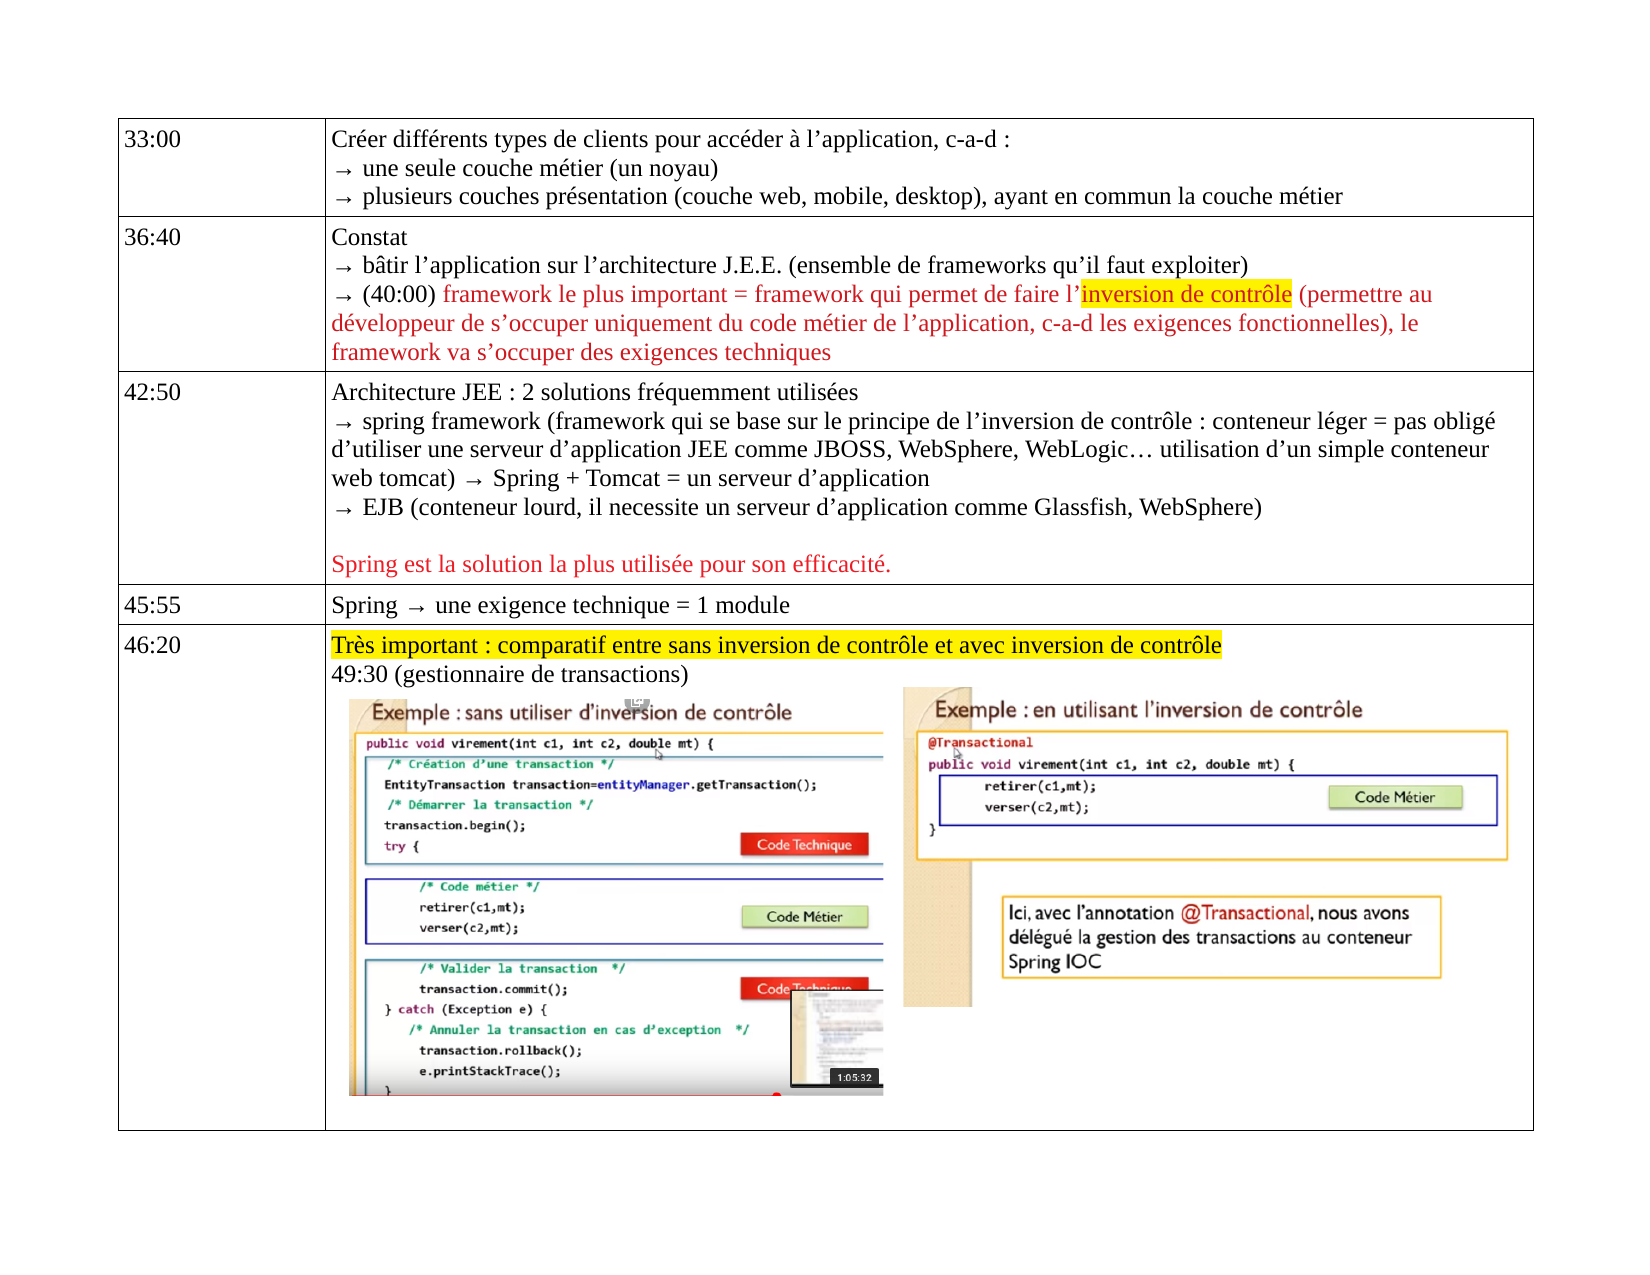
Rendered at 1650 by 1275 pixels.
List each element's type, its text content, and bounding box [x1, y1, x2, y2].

table_cell 33:00 [119, 119, 325, 216]
table_cell Constat → bâtir l’application sur l’architecture J.E.E. (ensemble de frameworks qu’il faut exploiter) → (40:00) framework le plus important = framework qui permet de faire l’inversion de contrôle (permettre au développeur de s’occuper uniquement du code métier de l’application, c-a-d les exigences fonctionnelles), le framework va s’occuper des exigences techniques [326, 217, 1533, 371]
table_cell 46:20 [119, 625, 325, 1130]
table_cell Architecture JEE : 2 solutions fréquemment utilisées → spring framework (framework qui se base sur le principe de l’inversion de contrôle : conteneur léger = pas obligé d’utiliser une serveur d’application JEE comme JBOSS, WebSphere, WebLogic… utilisation d’un simple conteneur web tomcat) → Spring + Tomcat = un serveur d’application → EJB (conteneur lourd, il necessite un serveur d’application comme Glassfish, WebSphere) Spring est la solution la plus utilisée pour son efficacité. [326, 372, 1533, 584]
table_cell 45:55 [119, 585, 325, 624]
picture [349, 699, 884, 1096]
table_cell 42:50 [119, 372, 325, 584]
table_cell Spring → une exigence technique = 1 module [326, 585, 1533, 624]
picture [903, 687, 1527, 1007]
table_cell 36:40 [119, 217, 325, 371]
table_cell Très important : comparatif entre sans inversion de contrôle et avec inversion de contrôle 49:30 (gestionnaire de transactions) [326, 625, 1533, 1130]
table_cell Créer différents types de clients pour accéder à l’application, c-a-d : → une seule couche métier (un noyau) → plusieurs couches présentation (couche web, mobile, desktop), ayant en commun la couche métier [326, 119, 1533, 216]
